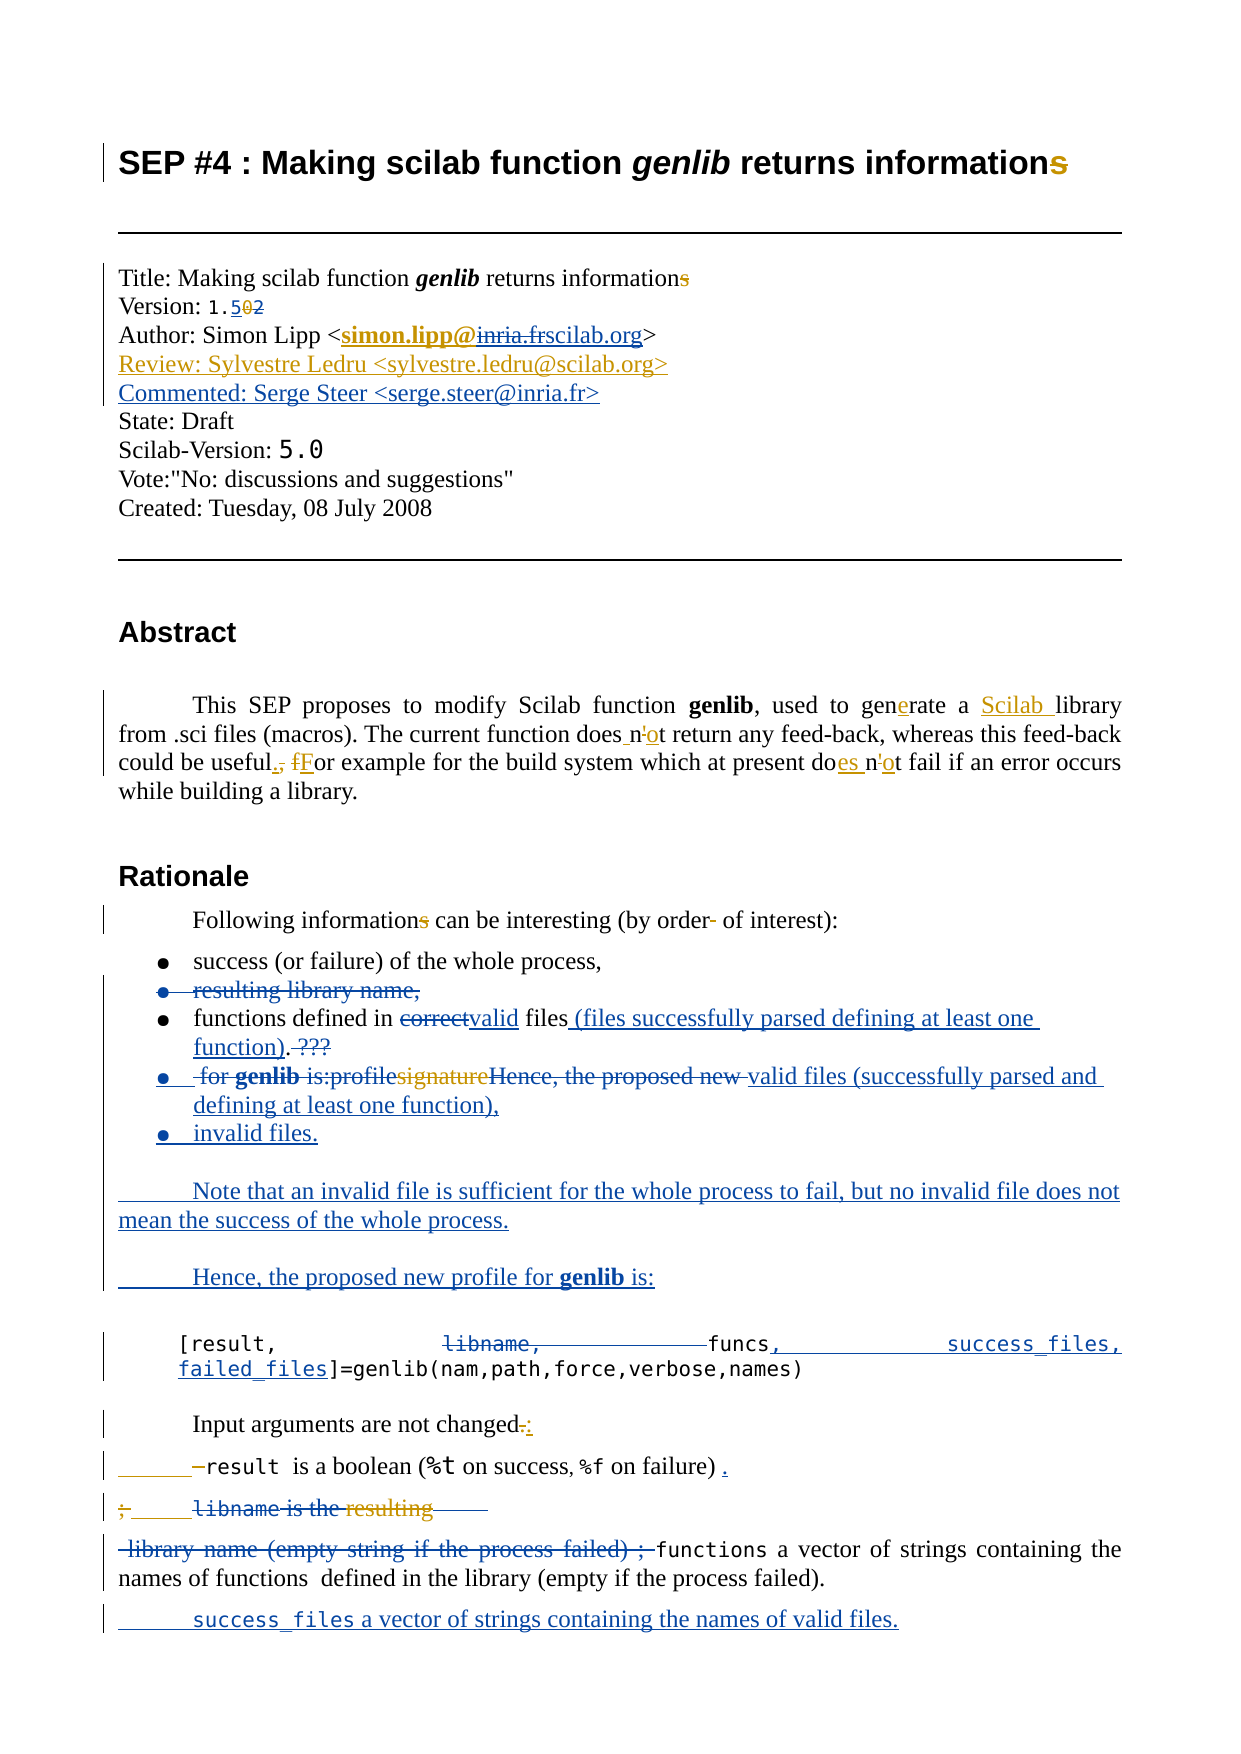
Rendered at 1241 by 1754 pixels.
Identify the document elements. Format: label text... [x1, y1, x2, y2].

text Commented: Serge Steer <serge.steer@inria.fr> [118, 378, 1122, 406]
list success (or failure) of the whole process, [156, 946, 1122, 975]
text Note that an invalid file is sufficient for the whole process to fail, but no invalid file does not mean the success of the whole process. [118, 1176, 1122, 1233]
subtitle Abstract [118, 615, 1122, 649]
text Review: Sylvestre Ledru <sylvestre.ledru@scilab.org> [118, 349, 1122, 378]
text Title: Making scilab function genlib returns information [118, 263, 1122, 291]
list functions defined in valid files (files successfully parsed defining at least one function). [156, 975, 1122, 1003]
list [result, funcs, success_files, failed_files]=genlib(nam,path,force,verbose,names) [177, 1332, 1122, 1381]
text result is a boolean (%t on success, %f on failure) . [118, 1451, 1122, 1480]
text functions a vector of strings containing the names of functions defined in the library (empty if the process failed). [118, 1493, 1122, 1521]
text Hence, the proposed new profile for genlib is: [118, 1262, 1122, 1291]
text Author: Simon Lipp <simon.lipp@scilab.org> [118, 320, 1122, 349]
list valid files (successfully parsed and defining at least one function), [156, 1061, 1122, 1118]
text success_files a vector of strings containing the names of valid files. [118, 1604, 1122, 1633]
list invalid files. [156, 1118, 1122, 1147]
text State: Draft [118, 406, 1122, 435]
text This SEP proposes to modify Scilab function genlib, used to generate a Scilab library from .sci files (macros). The current function does not return any feed-back, whereas this feed-back could be useful. For example for the build system which at present does not fail if an error occurs while building a library. [118, 690, 1122, 805]
text Scilab-Version: ﻿5.0 [118, 435, 1122, 464]
text Following information can be interesting (by order of interest): [118, 905, 1122, 933]
subtitle Rationale [118, 859, 1122, 892]
text Vote:"No: discussions and suggestions" [118, 464, 1122, 493]
subtitle SEP #4 : Making scilab function genlib returns information [118, 143, 1122, 182]
text Input arguments are not changed: [118, 1409, 1122, 1438]
text Created: Tuesday, 08 July 2008 [118, 493, 1122, 522]
text Version: 1.5 [118, 291, 1122, 320]
